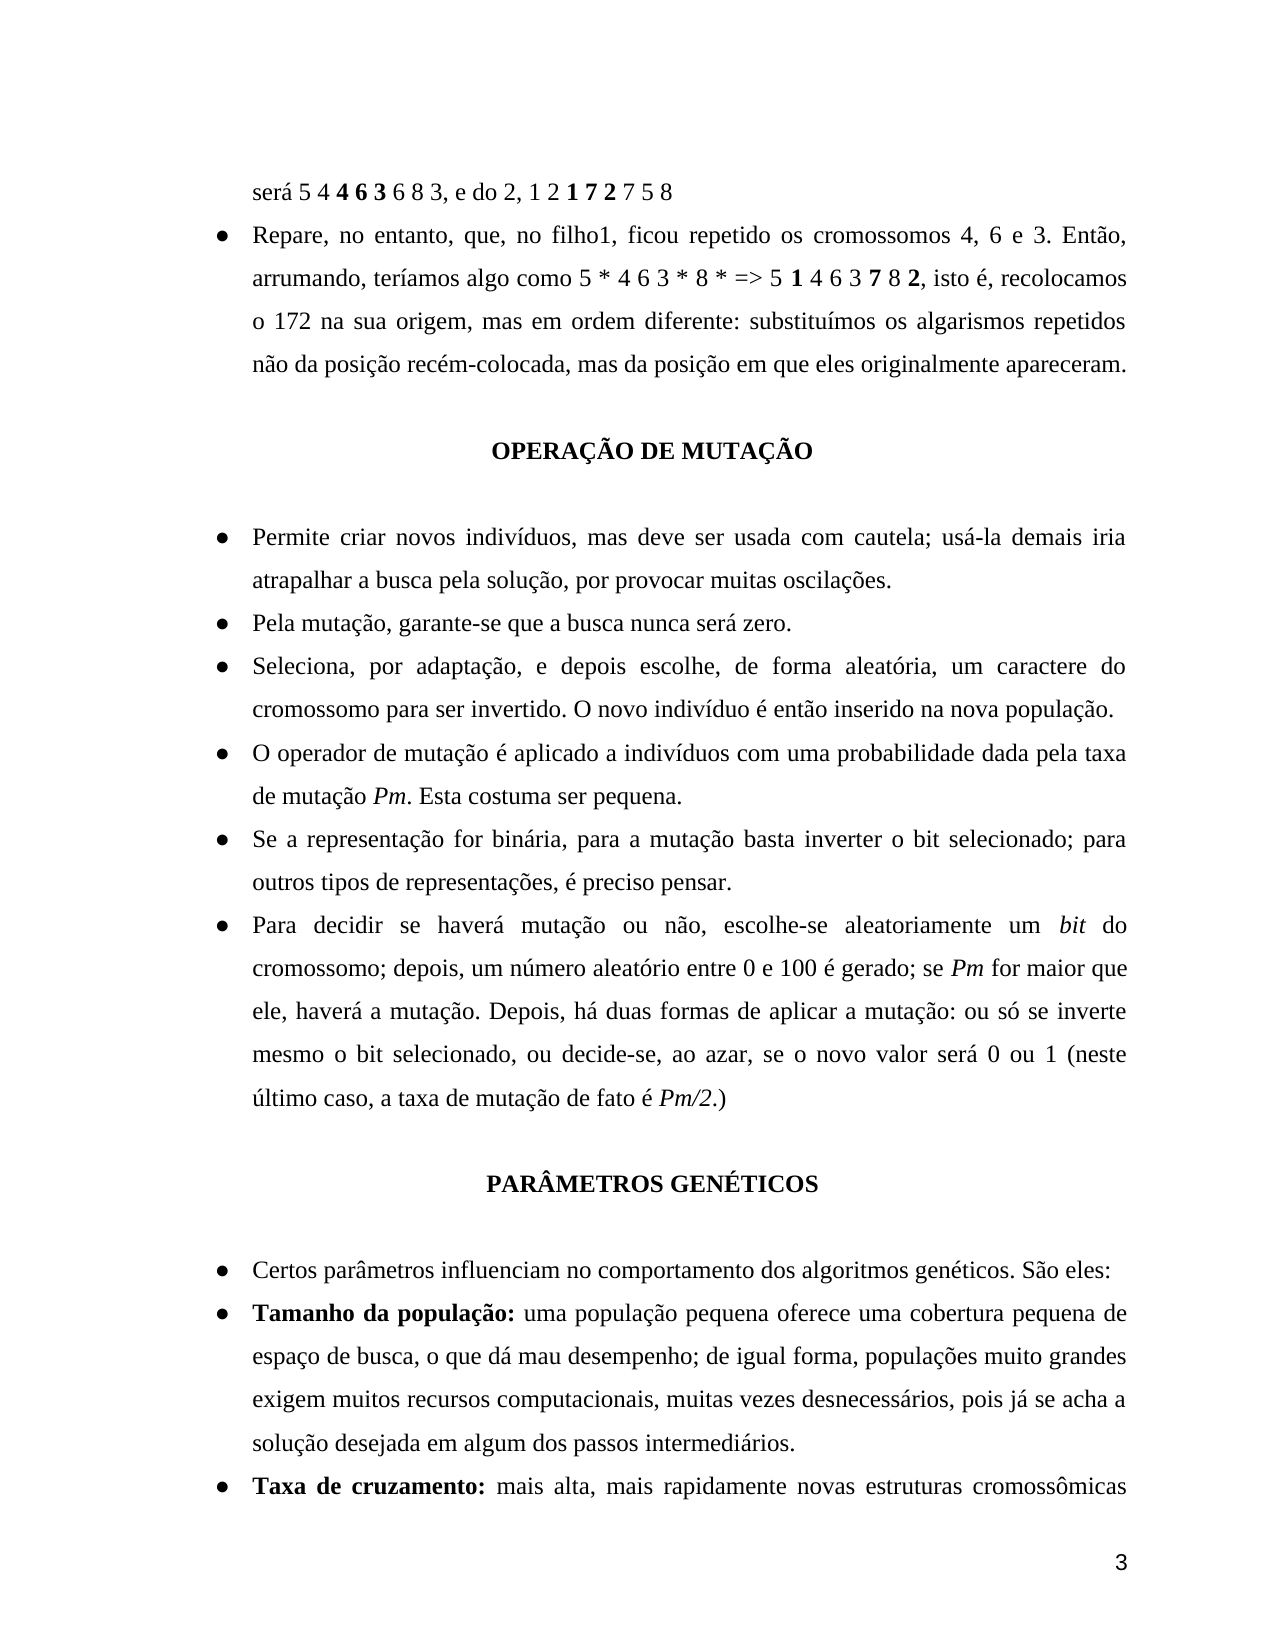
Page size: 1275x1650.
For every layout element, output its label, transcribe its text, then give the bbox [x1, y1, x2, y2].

list Repare, no entanto, que, no filho1, ficou repetido os cromossomos 4, 6 e 3. Então, arrumando, teríamos algo como 5 * 4 6 3 * 8 * => 5 1 4 6 3 7 8 2, isto é, recolocamos o 172 na sua origem, mas em ordem diferente: substituímos os algarismos repetidos não da posição recém-colocada, mas da posição em que eles originalmente apareceram. [214, 220, 1127, 378]
list será 5 4 4 6 3 6 8 3, e do 2, 1 2 1 7 2 7 5 8 [214, 177, 1127, 206]
text PARÂMETROS GENÉTICOS [177, 1169, 1127, 1198]
list Se a representação for binária, para a mutação basta inverter o bit selecionado; para outros tipos de representações, é preciso pensar. [214, 824, 1127, 896]
list O operador de mutação é aplicado a indivíduos com uma probabilidade dada pela taxa de mutação Pm. Esta costuma ser pequena. [214, 738, 1127, 809]
text OPERAÇÃO DE MUTAÇÃO [177, 436, 1127, 464]
list Para decidir se haverá mutação ou não, escolhe-se aleatoriamente um bit do cromossomo; depois, um número aleatório entre 0 e 100 é gerado; se Pm for maior que ele, haverá a mutação. Depois, há duas formas de aplicar a mutação: ou só se inverte mesmo o bit selecionado, ou decide-se, ao azar, se o novo valor será 0 ou 1 (neste último caso, a taxa de mutação de fato é Pm/2.) [214, 910, 1127, 1111]
list Pela mutação, garante-se que a busca nunca será zero. [214, 608, 1127, 637]
list Taxa de cruzamento: mais alta, mais rapidamente novas estruturas cromossômicas [214, 1471, 1127, 1499]
list Tamanho da população: uma população pequena oferece uma cobertura pequena de espaço de busca, o que dá mau desempenho; de igual forma, populações muito grandes exigem muitos recursos computacionais, muitas vezes desnecessários, pois já se acha a solução desejada em algum dos passos intermediários. [214, 1298, 1127, 1456]
list Certos parâmetros influenciam no comportamento dos algoritmos genéticos. São eles: [214, 1255, 1127, 1284]
list Seleciona, por adaptação, e depois escolhe, de forma aleatória, um caractere do cromossomo para ser invertido. O novo indivíduo é então inserido na nova população. [214, 651, 1127, 723]
list Permite criar novos indivíduos, mas deve ser usada com cautela; usá-la demais iria atrapalhar a busca pela solução, por provocar muitas oscilações. [214, 522, 1127, 594]
